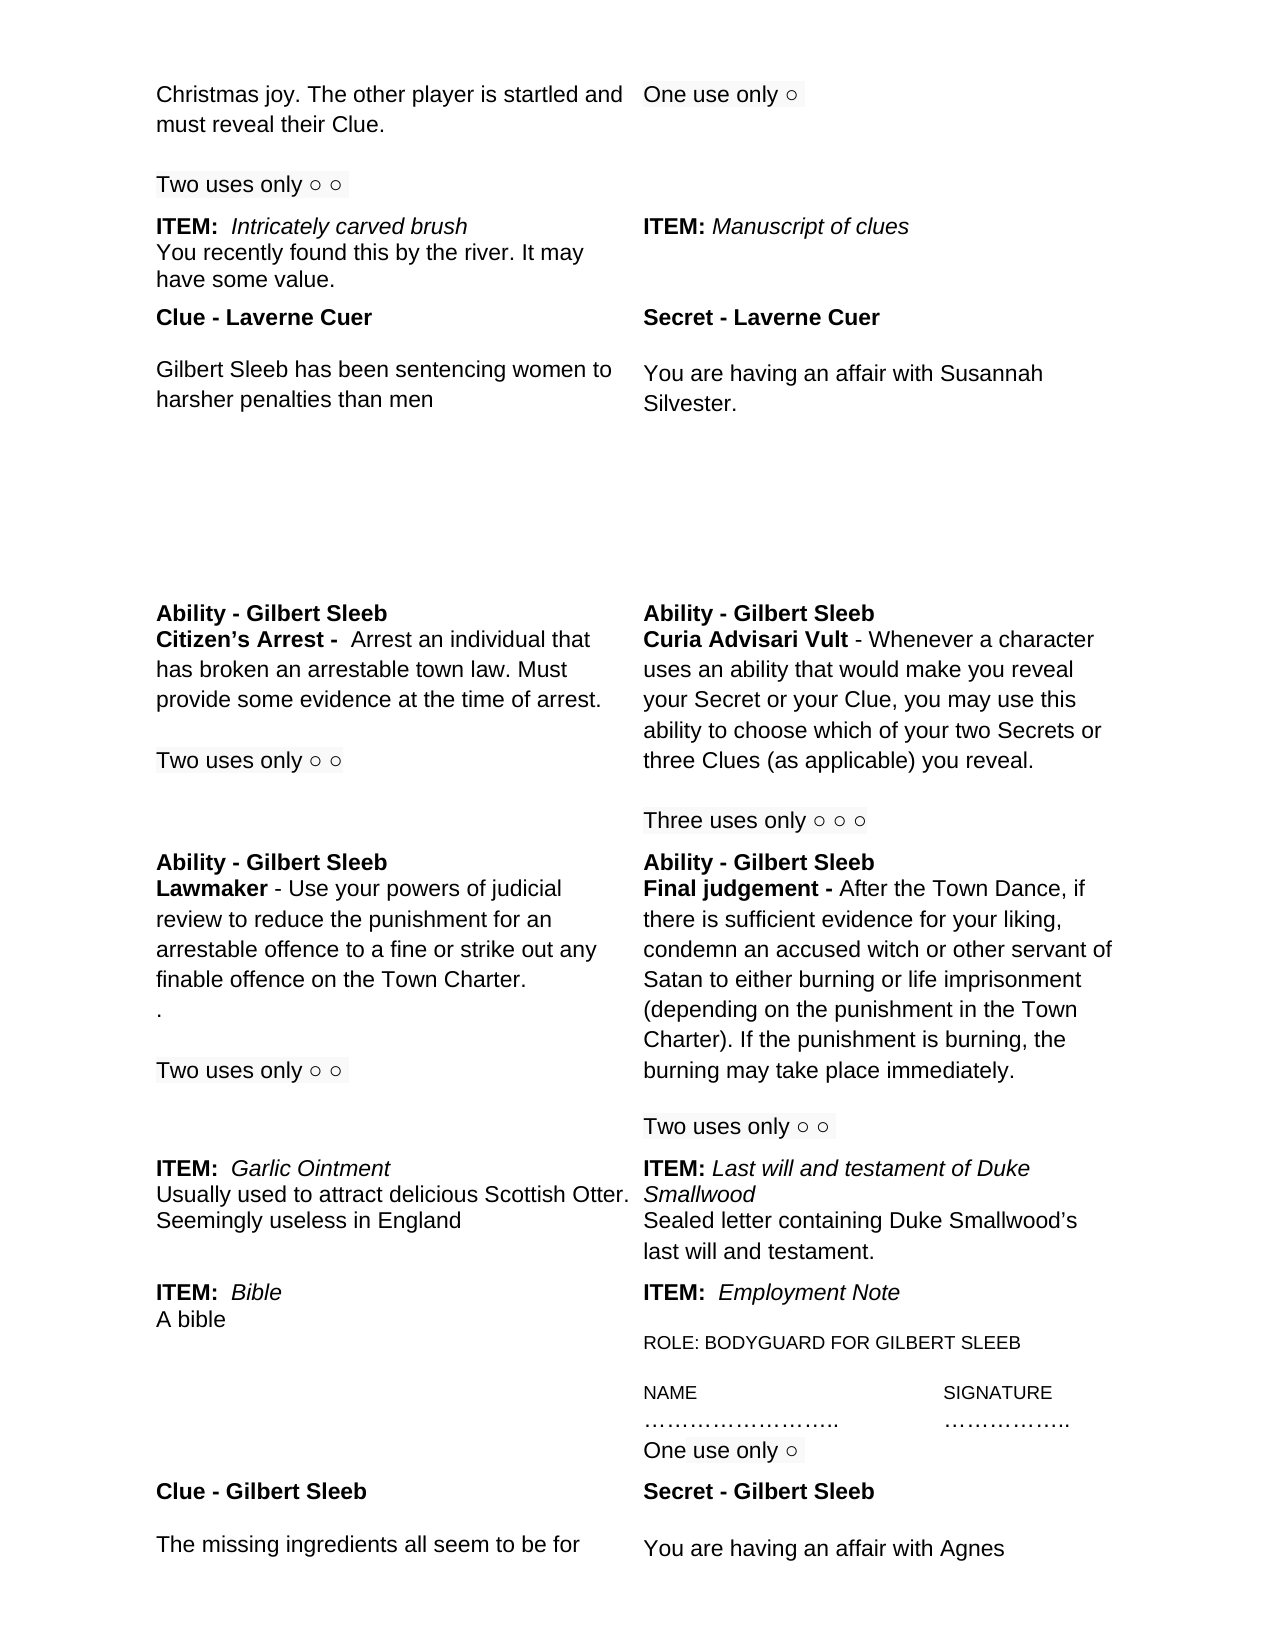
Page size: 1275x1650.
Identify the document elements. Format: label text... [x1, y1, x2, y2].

table_cell ITEM: Garlic Ointment Usually used to attract delicious Scottish Otter. Seemingly useless in England [150, 1149, 637, 1274]
table_cell Ability - Gilbert Sleeb Lawmaker - Use your powers of judicial review to reduce the punishment for an arrestable offence to a fine or strike out any finable offence on the Town Charter. . Two uses only ○ ○ [150, 843, 637, 1149]
table_cell Secret - Gilbert Sleeb You are having an affair with Agnes [638, 1473, 1125, 1567]
table_header Ability - Gilbert Sleeb Citizen’s Arrest - Arrest an individual that has broken an arrestable town law. Must provide some evidence at the time of arrest. Two uses only ○ ○ [150, 594, 637, 843]
table_cell ITEM: Last will and testament of Duke Smallwood Sealed letter containing Duke Smallwood’s last will and testament. [638, 1149, 1125, 1274]
table_header Ability - Gilbert Sleeb Curia Advisari Vult - Whenever a character uses an ability that would make you reveal your Secret or your Clue, you may use this ability to choose which of your two Secrets or three Clues (as applicable) you reveal. Three uses only ○ ○ ○ [638, 594, 1125, 843]
table_cell Clue - Gilbert Sleeb The missing ingredients all seem to be for [150, 1473, 637, 1567]
table_cell ITEM: Bible A bible [150, 1274, 637, 1473]
table_cell Christmas joy. The other player is startled and must reveal their Clue. Two uses only ○ ○ [150, 75, 637, 207]
table_cell ITEM: Intricately carved brush You recently found this by the river. It may have some value. [150, 207, 637, 298]
table_cell Ability - Gilbert Sleeb Final judgement - After the Town Dance, if there is sufficient evidence for your liking, condemn an accused witch or other servant of Satan to either burning or life imprisonment (depending on the punishment in the Town Charter). If the punishment is burning, the burning may take place immediately. Two uses only ○ ○ [638, 843, 1125, 1149]
table_cell ITEM: Manuscript of clues [638, 207, 1125, 298]
table_cell Secret - Laverne Cuer You are having an affair with Susannah Silvester. [638, 298, 1125, 426]
table_cell One use only ○ [638, 75, 1125, 207]
table_cell ITEM: Employment Note ROLE: BODYGUARD FOR GILBERT SLEEB NAME SIGNATURE …………………….. …………….. One use only ○ [638, 1274, 1125, 1473]
table_cell Clue - Laverne Cuer Gilbert Sleeb has been sentencing women to harsher penalties than men [150, 298, 637, 426]
